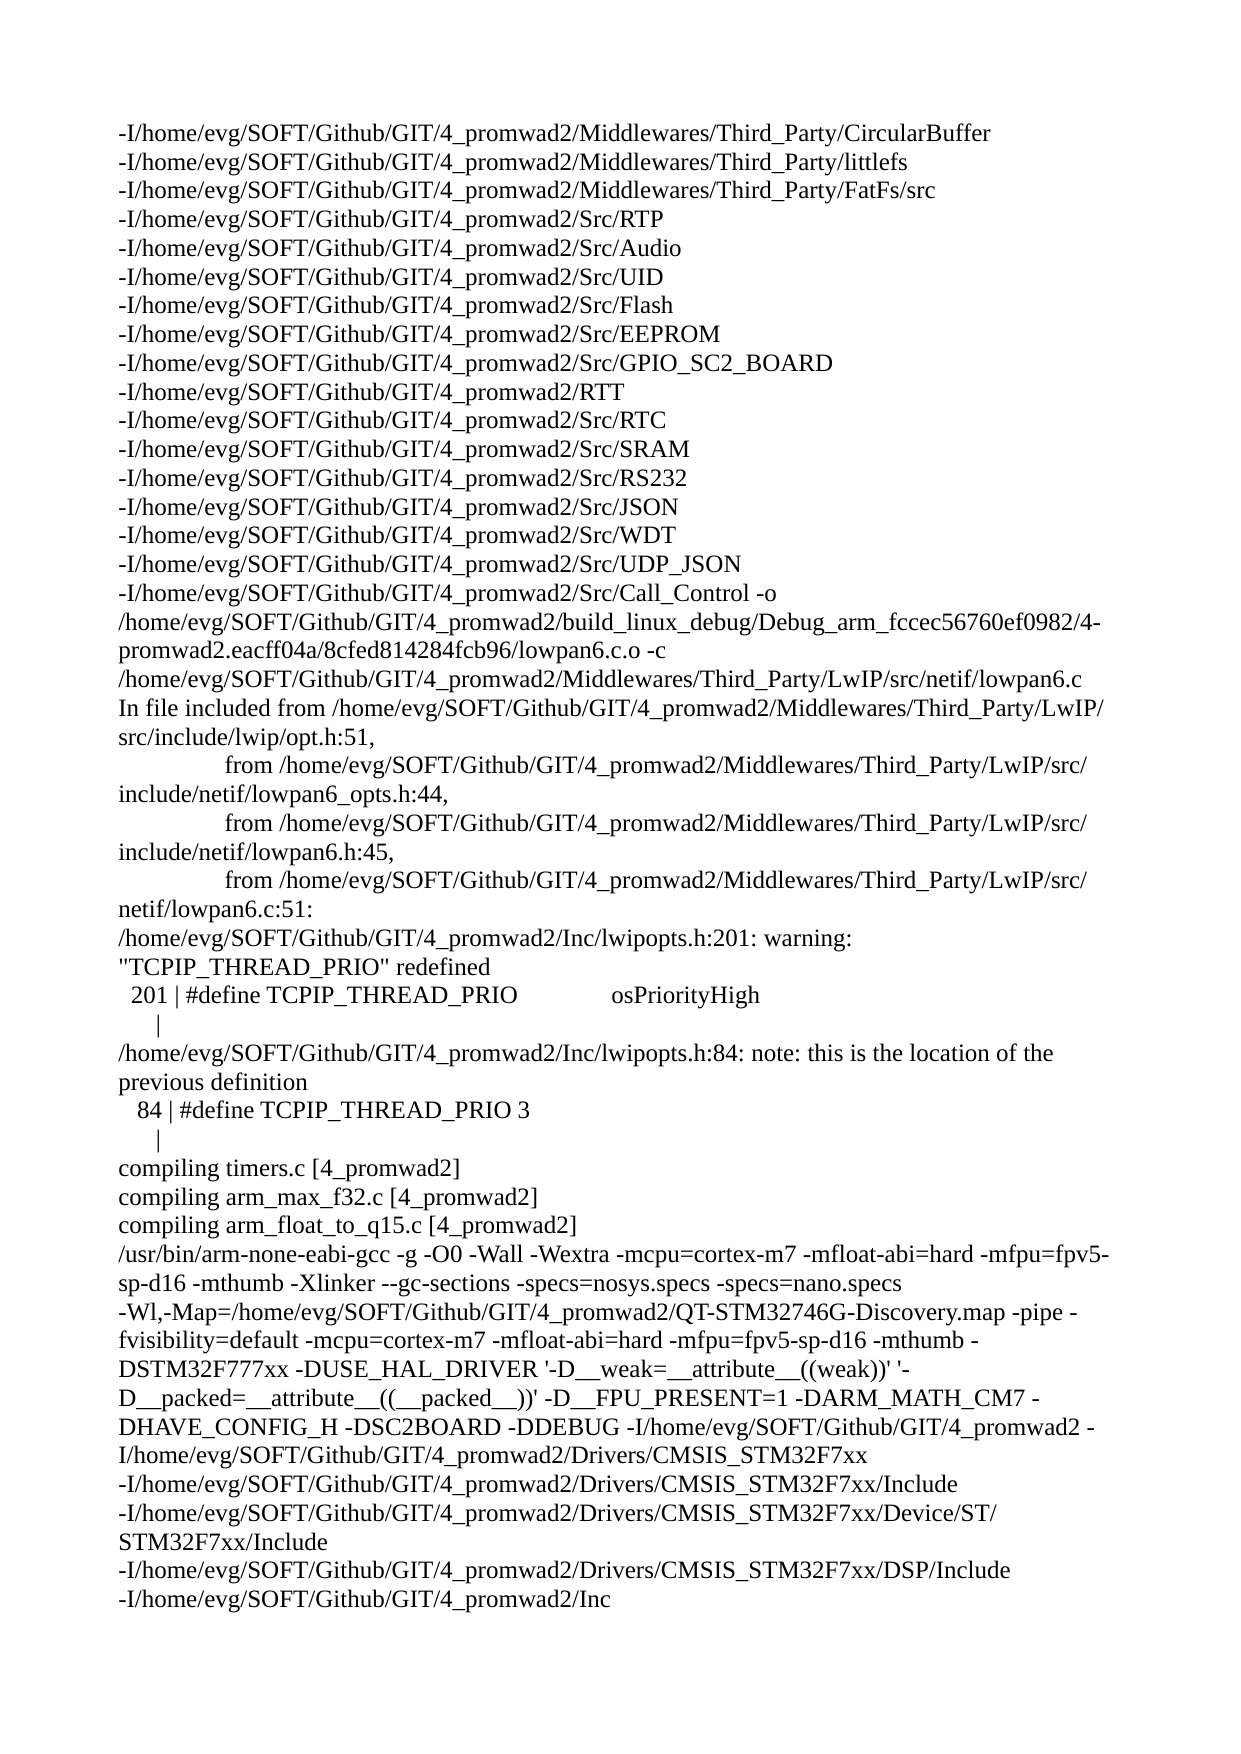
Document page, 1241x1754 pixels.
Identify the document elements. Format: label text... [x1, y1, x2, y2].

text /home/evg/SOFT/Github/GIT/4_promwad2/Inc/lwipopts.h:201: warning: "TCPIP_THREAD_PRIO" redefined [118, 923, 1122, 981]
text In file included from /home/evg/SOFT/Github/GIT/4_promwad2/Middlewares/Third_Party/LwIP/src/include/lwip/opt.h:51, [118, 693, 1122, 751]
text from /home/evg/SOFT/Github/GIT/4_promwad2/Middlewares/Third_Party/LwIP/src/include/netif/lowpan6_opts.h:44, [118, 751, 1122, 808]
text | [118, 1009, 1122, 1038]
text from /home/evg/SOFT/Github/GIT/4_promwad2/Middlewares/Third_Party/LwIP/src/netif/lowpan6.c:51: [118, 866, 1122, 923]
text from /home/evg/SOFT/Github/GIT/4_promwad2/Middlewares/Third_Party/LwIP/src/include/netif/lowpan6.h:45, [118, 808, 1122, 866]
text compiling arm_float_to_q15.c [4_promwad2] [118, 1211, 1122, 1239]
text /home/evg/SOFT/Github/GIT/4_promwad2/Inc/lwipopts.h:84: note: this is the location of the previous definition [118, 1038, 1122, 1096]
text compiling timers.c [4_promwad2] [118, 1153, 1122, 1182]
text compiling arm_max_f32.c [4_promwad2] [118, 1182, 1122, 1211]
text 84 | #define TCPIP_THREAD_PRIO 3 [118, 1096, 1122, 1124]
text | [118, 1124, 1122, 1153]
text /usr/bin/arm-none-eabi-gcc -g -O0 -Wall -Wextra -mcpu=cortex-m7 -mfloat-abi=hard -mfpu=fpv5-sp-d16 -mthumb -Xlinker --gc-sections -specs=nosys.specs -specs=nano.specs -Wl,-Map=/home/evg/SOFT/Github/GIT/4_promwad2/QT-STM32746G-Discovery.map -pipe -fvisibility=default -mcpu=cortex-m7 -mfloat-abi=hard -mfpu=fpv5-sp-d16 -mthumb -DSTM32F777xx -DUSE_HAL_DRIVER '-D__weak=__attribute__((weak))' '-D__packed=__attribute__((__packed__))' -D__FPU_PRESENT=1 -DARM_MATH_CM7 -DHAVE_CONFIG_H -DSC2BOARD -DDEBUG -I/home/evg/SOFT/Github/GIT/4_promwad2 -I/home/evg/SOFT/Github/GIT/4_promwad2/Drivers/CMSIS_STM32F7xx -I/home/evg/SOFT/Github/GIT/4_promwad2/Drivers/CMSIS_STM32F7xx/Include -I/home/evg/SOFT/Github/GIT/4_promwad2/Drivers/CMSIS_STM32F7xx/Device/ST/STM32F7xx/Include -I/home/evg/SOFT/Github/GIT/4_promwad2/Drivers/CMSIS_STM32F7xx/DSP/Include -I/home/evg/SOFT/Github/GIT/4_promwad2/Inc [118, 1239, 1122, 1613]
text -I/home/evg/SOFT/Github/GIT/4_promwad2/Middlewares/Third_Party/CircularBuffer -I/home/evg/SOFT/Github/GIT/4_promwad2/Middlewares/Third_Party/littlefs -I/home/evg/SOFT/Github/GIT/4_promwad2/Middlewares/Third_Party/FatFs/src -I/home/evg/SOFT/Github/GIT/4_promwad2/Src/RTP -I/home/evg/SOFT/Github/GIT/4_promwad2/Src/Audio -I/home/evg/SOFT/Github/GIT/4_promwad2/Src/UID -I/home/evg/SOFT/Github/GIT/4_promwad2/Src/Flash -I/home/evg/SOFT/Github/GIT/4_promwad2/Src/EEPROM -I/home/evg/SOFT/Github/GIT/4_promwad2/Src/GPIO_SC2_BOARD -I/home/evg/SOFT/Github/GIT/4_promwad2/RTT -I/home/evg/SOFT/Github/GIT/4_promwad2/Src/RTC -I/home/evg/SOFT/Github/GIT/4_promwad2/Src/SRAM -I/home/evg/SOFT/Github/GIT/4_promwad2/Src/RS232 -I/home/evg/SOFT/Github/GIT/4_promwad2/Src/JSON -I/home/evg/SOFT/Github/GIT/4_promwad2/Src/WDT -I/home/evg/SOFT/Github/GIT/4_promwad2/Src/UDP_JSON -I/home/evg/SOFT/Github/GIT/4_promwad2/Src/Call_Control -o /home/evg/SOFT/Github/GIT/4_promwad2/build_linux_debug/Debug_arm_fccec56760ef0982/4-promwad2.eacff04a/8cfed814284fcb96/lowpan6.c.o -c /home/evg/SOFT/Github/GIT/4_promwad2/Middlewares/Third_Party/LwIP/src/netif/lowpan6.c [118, 118, 1122, 693]
text 201 | #define TCPIP_THREAD_PRIO osPriorityHigh [118, 981, 1122, 1009]
